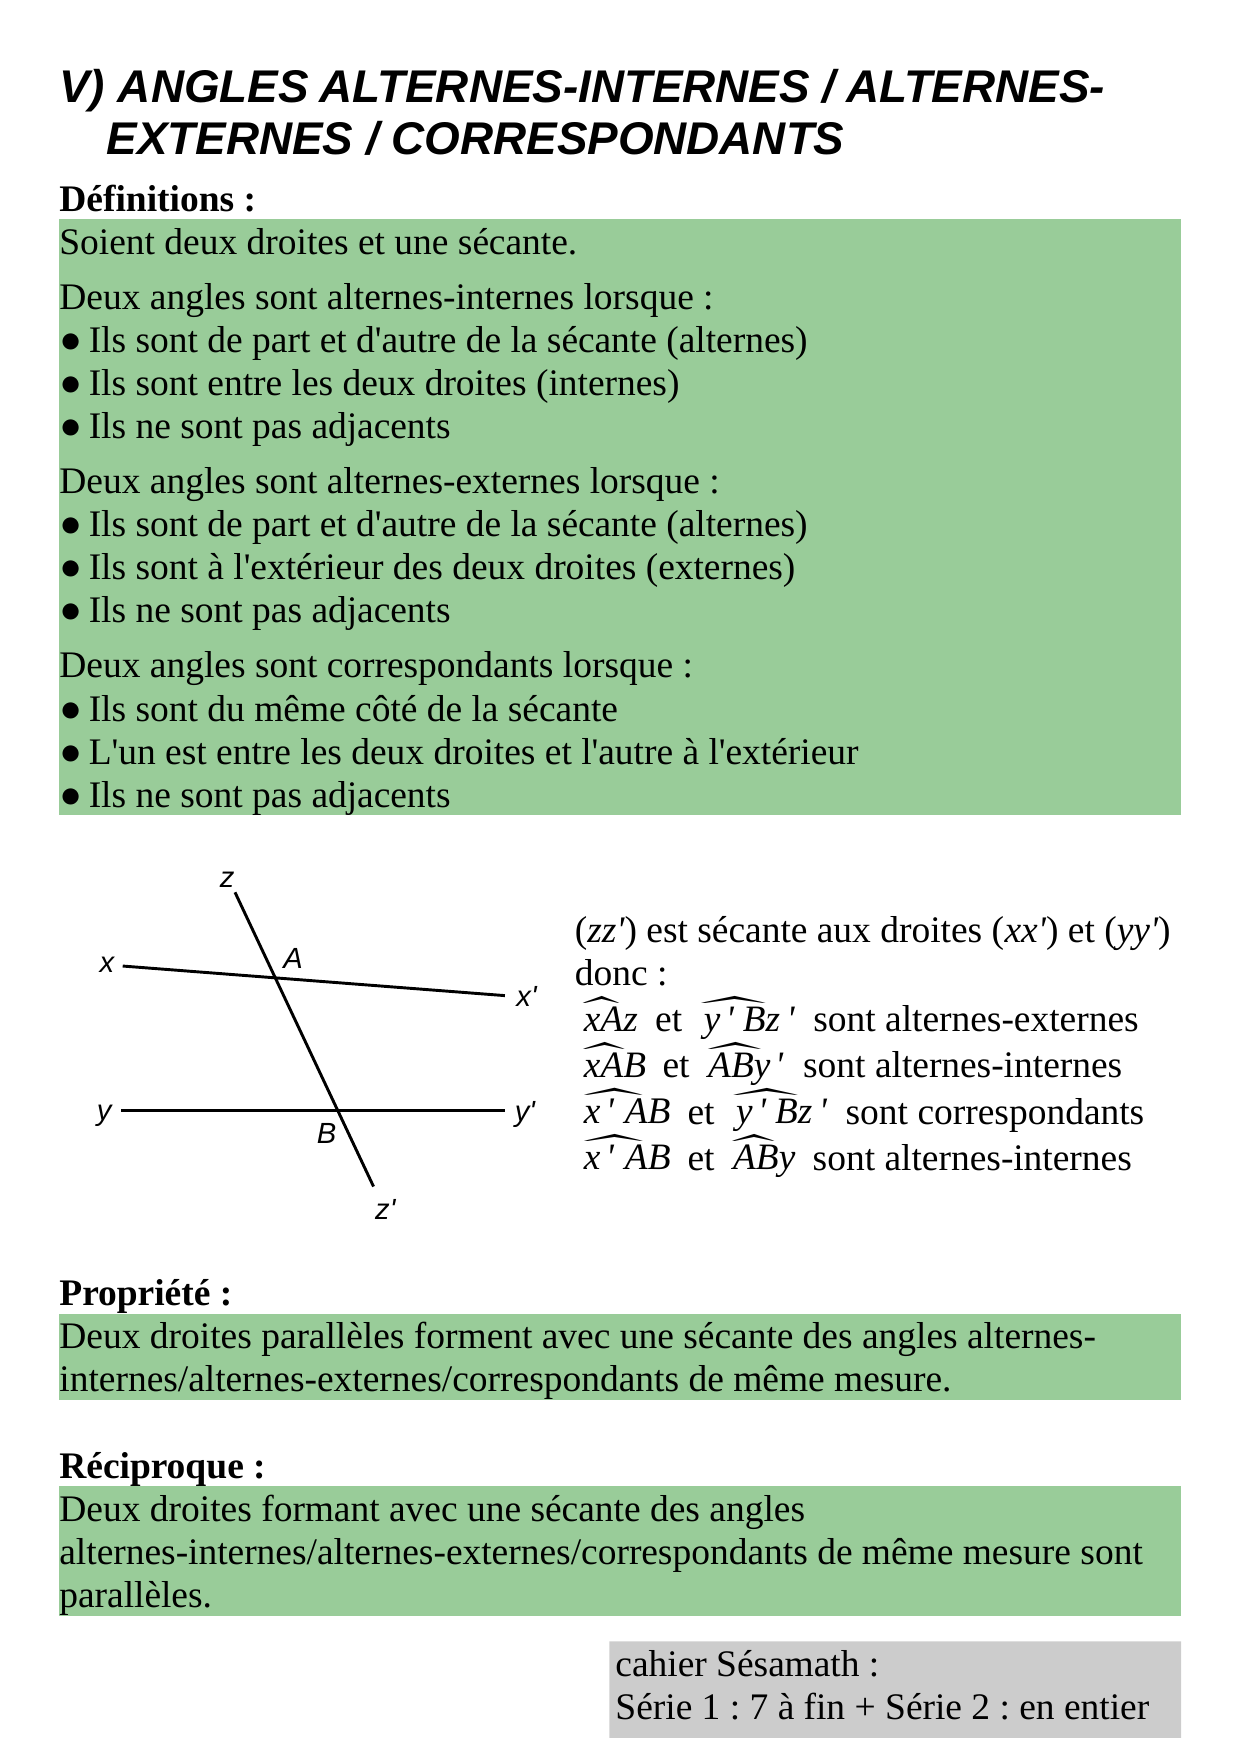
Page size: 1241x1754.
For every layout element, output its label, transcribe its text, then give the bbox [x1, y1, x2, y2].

list Ils ne sont pas adjacents [59, 404, 1181, 447]
text Deux droites formant avec une sécante des angles alternes-internes/alternes-externes/correspondants de même mesure sont parallèles. [59, 1486, 1181, 1616]
text Propriété : [59, 1271, 1181, 1314]
list Ils sont du même côté de la sécante [59, 686, 1181, 729]
text Deux angles sont alternes-internes lorsque : [59, 274, 1181, 317]
text Soient deux droites et une sécante. [59, 219, 1181, 262]
list Ils sont de part et d'autre de la sécante (alternes) [59, 502, 1181, 545]
list Ils sont à l'extérieur des deux droites (externes) [59, 545, 1181, 588]
list Ils ne sont pas adjacents [59, 772, 1181, 815]
list Ils sont de part et d'autre de la sécante (alternes) [59, 317, 1181, 361]
list Ils sont entre les deux droites (internes) [59, 361, 1181, 404]
text Deux angles sont correspondants lorsque : [59, 643, 1181, 686]
table_header (zz') est sécante aux droites (xx') et (yy') donc : et sont alternes-externes et sont alternes-internes et sont correspondants et sont alternes-internes [575, 859, 1181, 1227]
text Réciproque : [59, 1443, 1181, 1486]
list L'un est entre les deux droites et l'autre à l'extérieur [59, 729, 1181, 772]
text Définitions : [59, 176, 1181, 219]
list Angles alternes-internes / alternes- externes / correspondants [59, 59, 1181, 164]
table_header [59, 859, 574, 1227]
text Deux droites parallèles forment avec une sécante des angles alternes-internes/alternes-externes/correspondants de même mesure. [59, 1314, 1181, 1400]
text Deux angles sont alternes-externes lorsque : [59, 458, 1181, 502]
list Ils ne sont pas adjacents [59, 588, 1181, 631]
